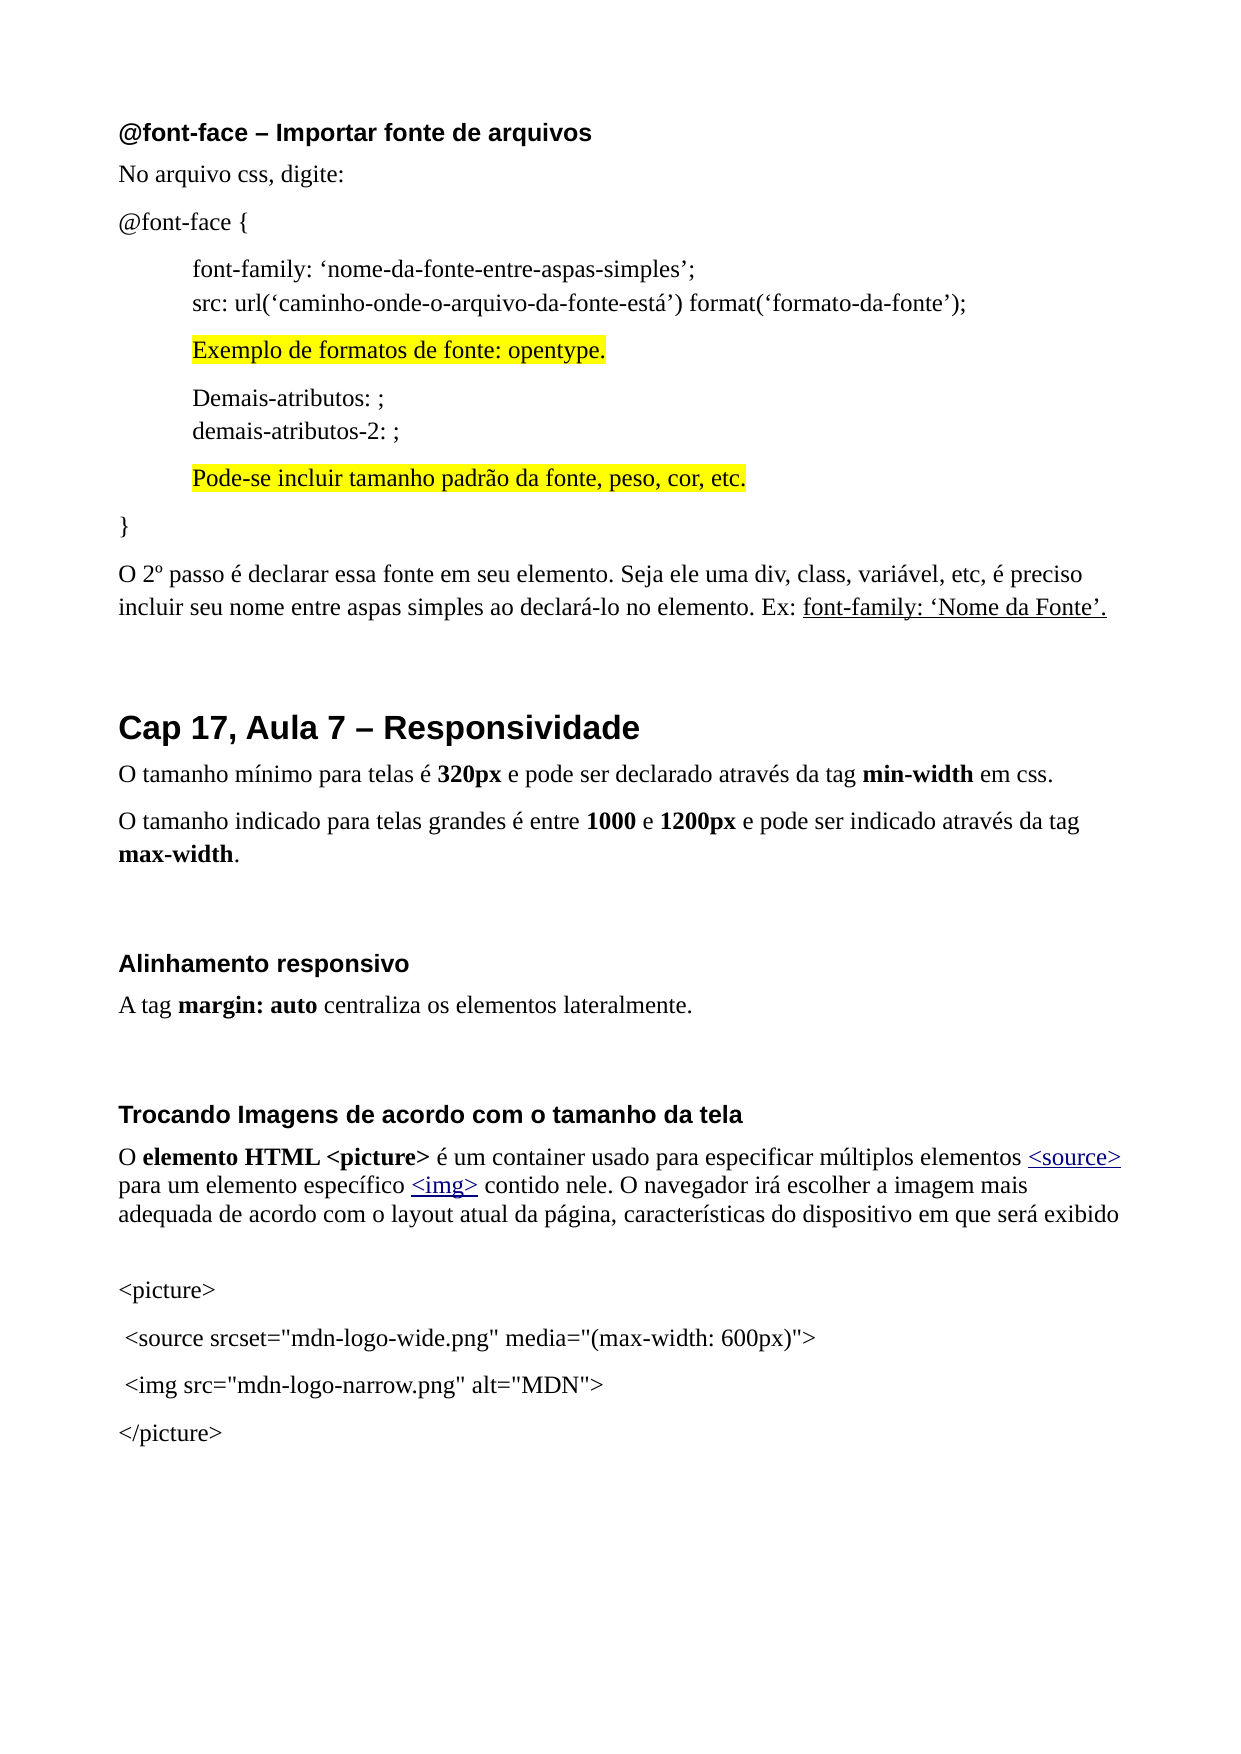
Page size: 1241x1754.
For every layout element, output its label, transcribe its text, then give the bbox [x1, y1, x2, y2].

subtitle @font-face – Importar fonte de arquivos [118, 118, 1122, 147]
text font-family: ‘nome-da-fonte-entre-aspas-simples’; src: url(‘caminho-onde-o-arquivo-da-fonte-está’) format(‘formato-da-fonte’); [118, 254, 1122, 316]
text Exemplo de formatos de fonte: opentype. [118, 335, 1122, 364]
text No arquivo css, digite: [118, 159, 1122, 188]
text O tamanho mínimo para telas é 320px e pode ser declarado através da tag min-width em css. [118, 759, 1122, 788]
text O elemento HTML <picture> é um container usado para especificar múltiplos elementos <source> para um elemento específico <img> contido nele. O navegador irá escolher a imagem mais adequada de acordo com o layout atual da página, características do dispositivo em que será exibido [118, 1142, 1122, 1228]
text <source srcset="mdn-logo-wide.png" media="(max-width: 600px)"> [118, 1323, 1122, 1352]
text Demais-atributos: ; demais-atributos-2: ; [118, 383, 1122, 444]
subtitle Alinhamento responsivo [118, 949, 1122, 978]
text } [118, 511, 1122, 540]
subtitle Trocando Imagens de acordo com o tamanho da tela [118, 1100, 1122, 1129]
text </picture> [118, 1418, 1122, 1447]
text @font-face { [118, 207, 1122, 236]
text A tag margin: auto centraliza os elementos lateralmente. [118, 991, 1122, 1019]
subtitle Cap 17, Aula 7 – Responsividade [118, 708, 1122, 746]
text Pode-se incluir tamanho padrão da fonte, peso, cor, etc. [118, 463, 1122, 492]
text O tamanho indicado para telas grandes é entre 1000 e 1200px e pode ser indicado através da tag max-width. [118, 806, 1122, 868]
text <img src="mdn-logo-narrow.png" alt="MDN"> [118, 1371, 1122, 1399]
text <picture> [118, 1275, 1122, 1304]
text O 2º passo é declarar essa fonte em seu elemento. Seja ele uma div, class, variável, etc, é preciso incluir seu nome entre aspas simples ao declará-lo no elemento. Ex: font-family: ‘Nome da Fonte’. [118, 559, 1122, 620]
